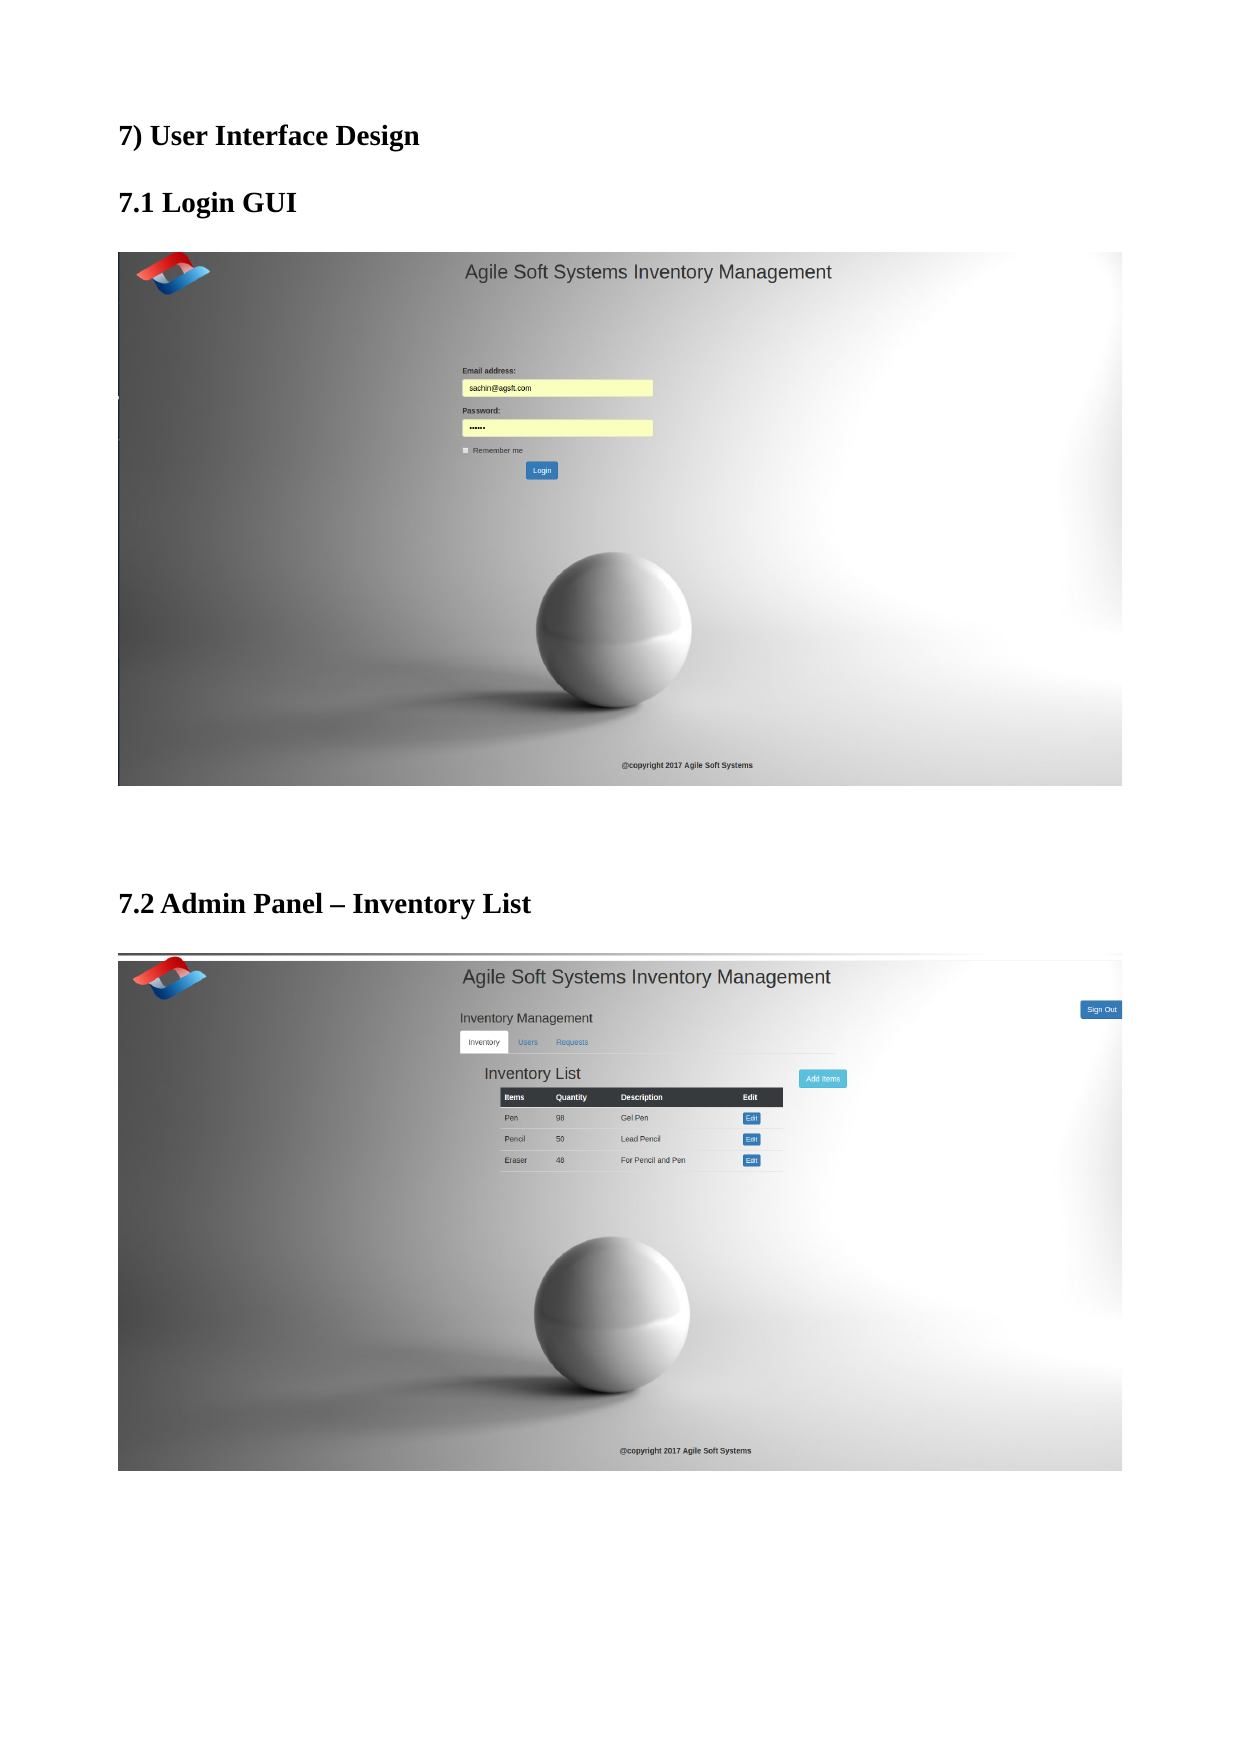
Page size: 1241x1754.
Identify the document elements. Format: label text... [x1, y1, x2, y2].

picture [118, 252, 1123, 786]
text 7.2 Admin Panel – Inventory List [118, 887, 1122, 920]
text 7) User Interface Design [118, 118, 1122, 152]
text 7.1 Login GUI [118, 185, 1122, 219]
picture [118, 953, 1123, 1471]
